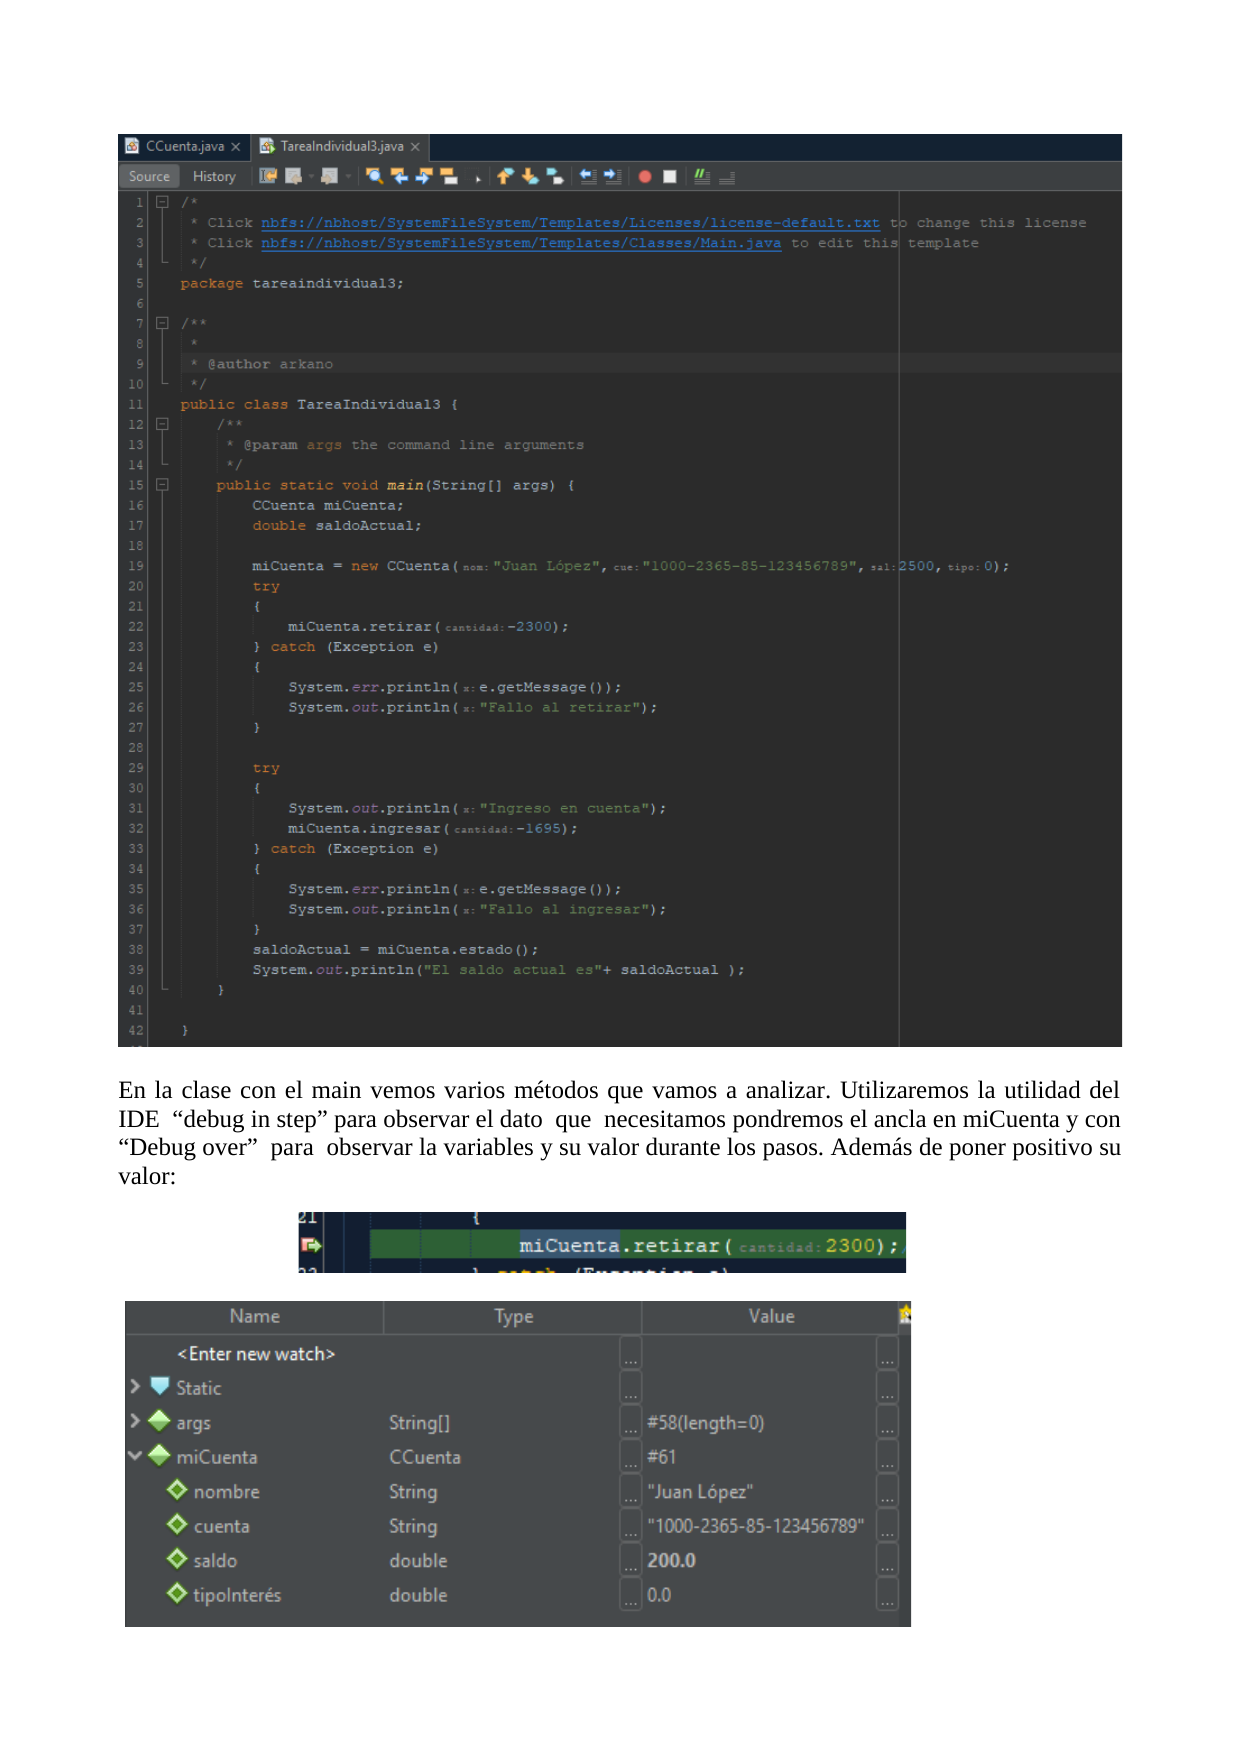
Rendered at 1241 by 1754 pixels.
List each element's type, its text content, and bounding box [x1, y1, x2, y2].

picture [118, 134, 1123, 1047]
picture [298, 1212, 907, 1273]
picture [125, 1301, 912, 1627]
text En la clase con el main vemos varios métodos que vamos a analizar. Utilizaremos la utilidad del IDE “debug in step” para observar el dato que necesitamos pondremos el ancla en miCuenta y con “Debug over” para observar la variables y su valor durante los pasos. Además de poner positivo su valor: [118, 1047, 1122, 1190]
text [118, 118, 1122, 134]
